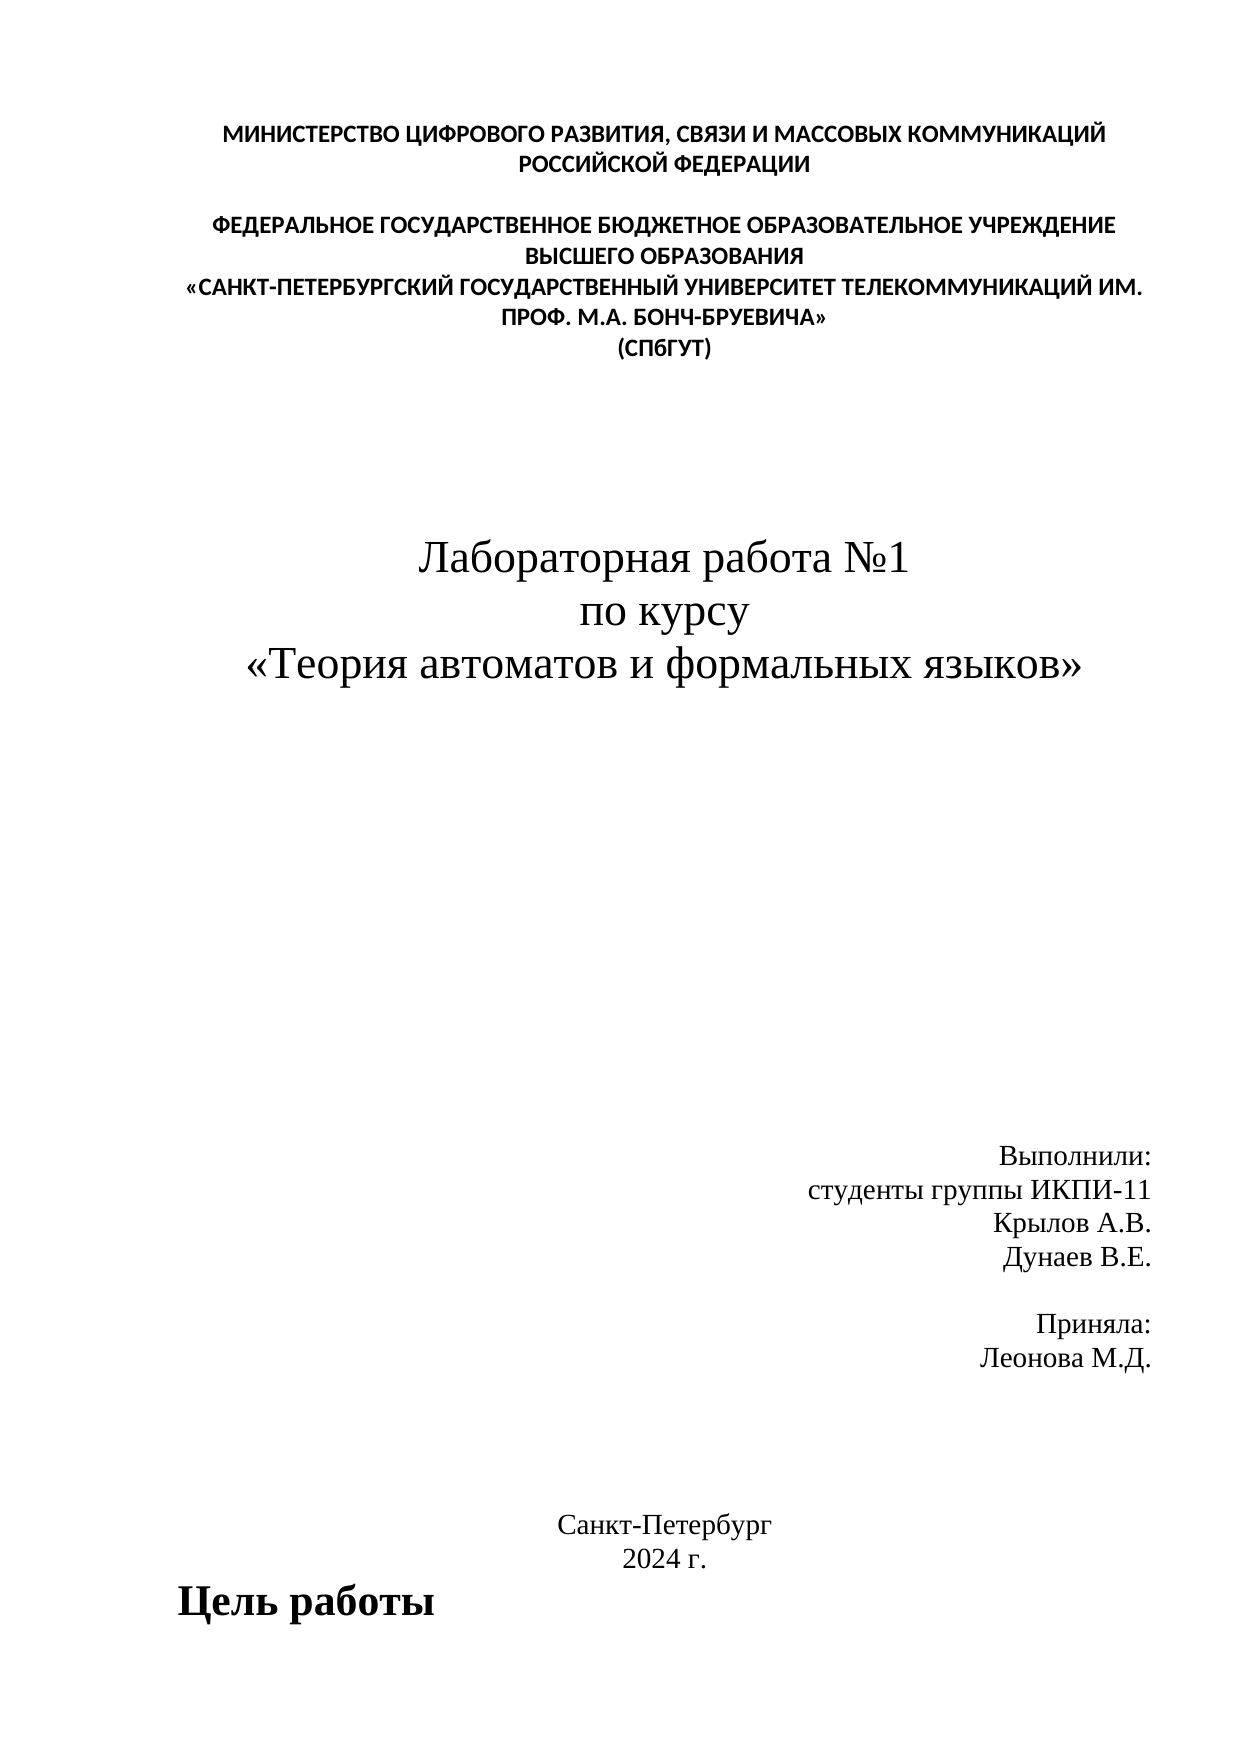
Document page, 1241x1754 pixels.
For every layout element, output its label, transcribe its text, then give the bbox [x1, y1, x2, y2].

text Лабораторная работа №1 [177, 530, 1152, 583]
text (СПбГУТ) [177, 332, 1152, 362]
text ФЕДЕРАЛЬНОЕ ГОСУДАРСТВЕННОЕ БЮДЖЕТНОЕ ОБРАЗОВАТЕЛЬНОЕ УЧРЕЖДЕНИЕ ВЫСШЕГО ОБРАЗОВАНИЯ [177, 210, 1152, 271]
text студенты группы ИКПИ-11 [177, 1172, 1152, 1206]
text Санкт-Петербург [177, 1507, 1152, 1541]
text «САНКТ-ПЕТЕРБУРГСКИЙ ГОСУДАРСТВЕННЫЙ УНИВЕРСИТЕТ ТЕЛЕКОММУНИКАЦИЙ ИМ. ПРОФ. М.А. БОНЧ-БРУЕВИЧА» [177, 271, 1152, 332]
text МИНИСТЕРСТВО ЦИФРОВОГО РАЗВИТИЯ, СВЯЗИ И МАССОВЫХ КОММУНИКАЦИЙ РОССИЙСКОЙ ФЕДЕРАЦИИ [177, 118, 1152, 179]
text Леонова М.Д. [177, 1340, 1152, 1373]
text Приняла: [177, 1306, 1152, 1340]
text Дунаев В.Е. [177, 1239, 1152, 1273]
text «Теория автоматов и формальных языков» [177, 635, 1152, 688]
text по курсу [177, 583, 1152, 635]
text Выполнили: [177, 1138, 1152, 1172]
text 2024 г. [177, 1541, 1152, 1574]
text Цель работы [177, 1574, 1152, 1625]
text Крылов А.В. [177, 1206, 1152, 1239]
